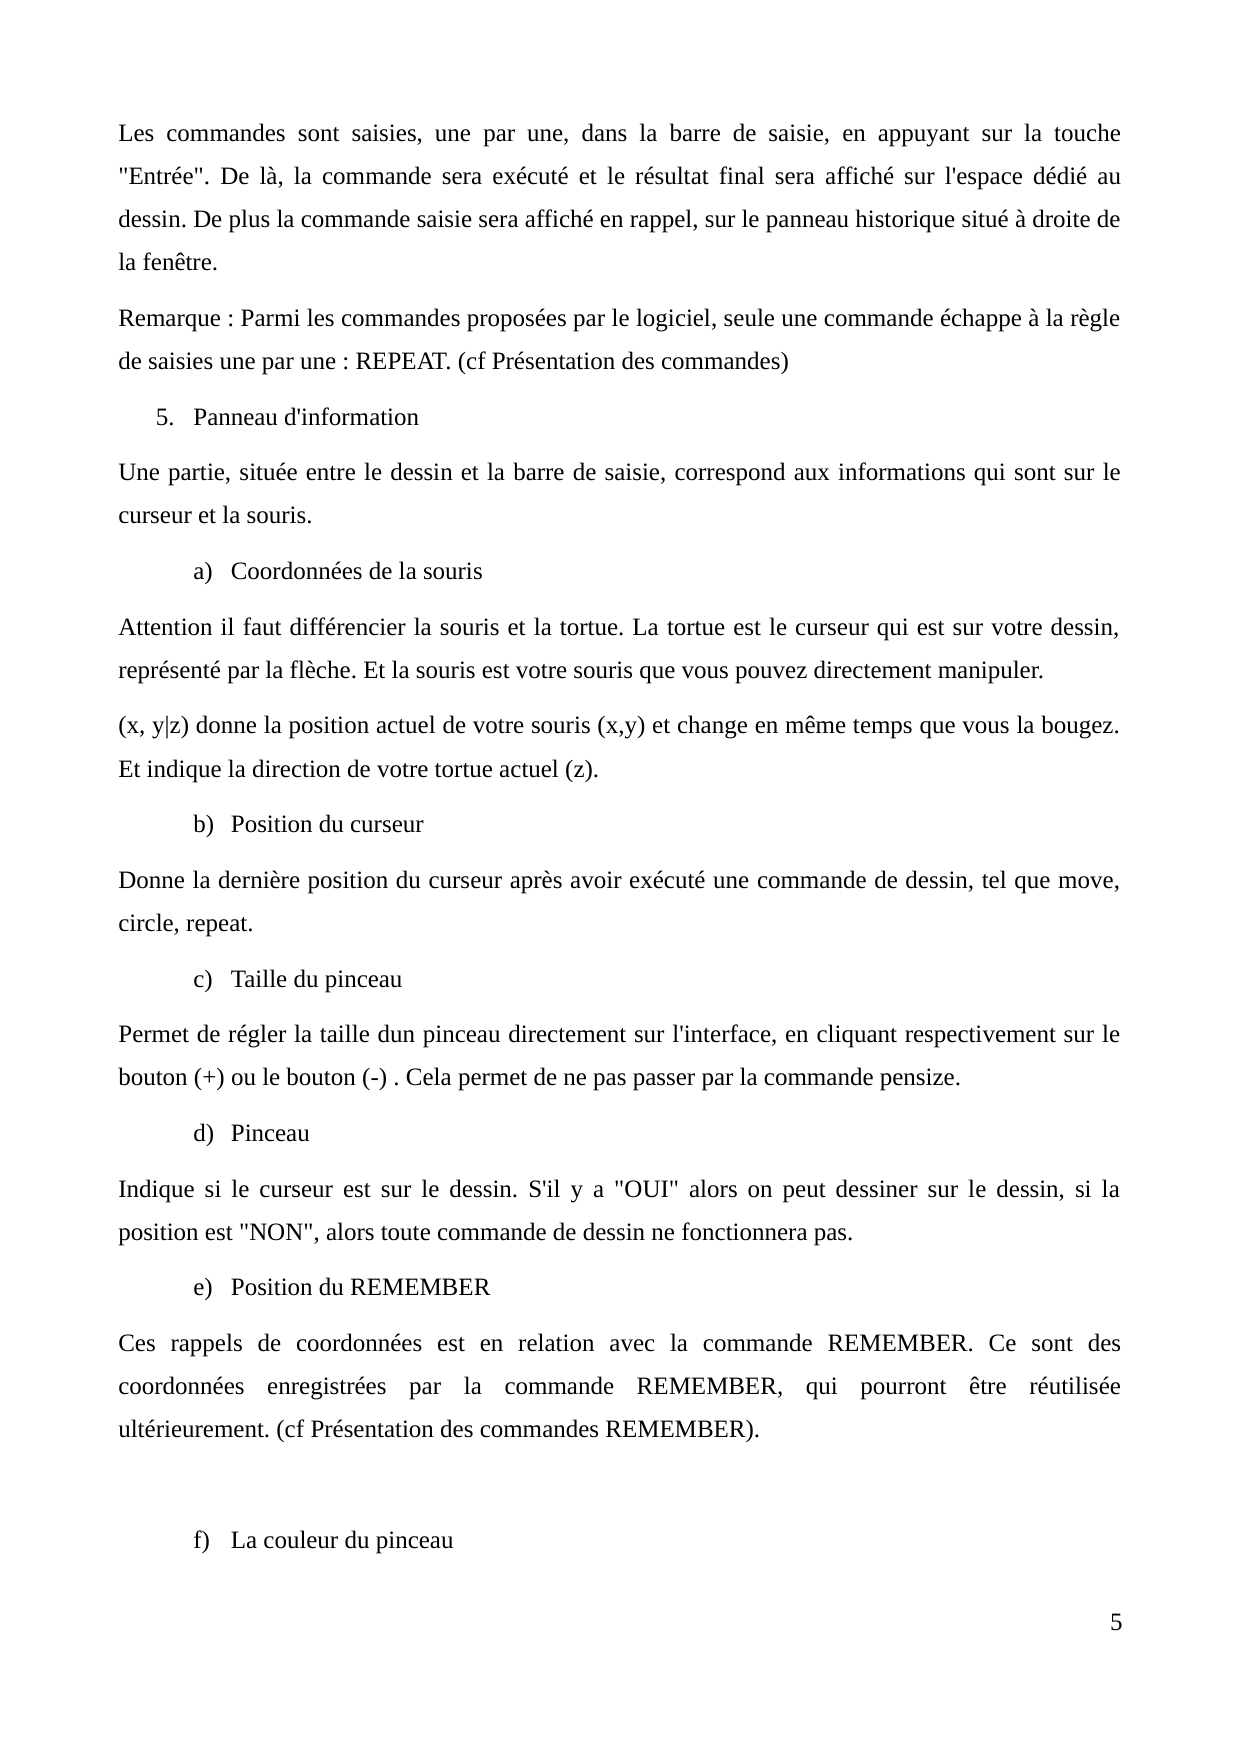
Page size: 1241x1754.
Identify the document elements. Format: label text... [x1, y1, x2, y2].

text (x, y|z) donne la position actuel de votre souris (x,y) et change en même temps que vous la bougez. Et indique la direction de votre tortue actuel (z). [118, 711, 1122, 782]
list Coordonnées de la souris [193, 556, 1122, 585]
list Position du REMEMBER [193, 1272, 1122, 1301]
text Indique si le curseur est sur le dessin. S'il y a "OUI" alors on peut dessiner sur le dessin, si la position est "NON", alors toute commande de dessin ne fonctionnera pas. [118, 1174, 1122, 1246]
list Pinceau [193, 1118, 1122, 1147]
text Donne la dernière position du curseur après avoir exécuté une commande de dessin, tel que move, circle, repeat. [118, 865, 1122, 937]
list Position du curseur [193, 809, 1122, 838]
text Permet de régler la taille dun pinceau directement sur l'interface, en cliquant respectivement sur le bouton (+) ou le bouton (-) . Cela permet de ne pas passer par la commande pensize. [118, 1019, 1122, 1091]
text Remarque : Parmi les commandes proposées par le logiciel, seule une commande échappe à la règle de saisies une par une : REPEAT. (cf Présentation des commandes) [118, 303, 1122, 375]
text Attention il faut différencier la souris et la tortue. La tortue est le curseur qui est sur votre dessin, représenté par la flèche. Et la souris est votre souris que vous pouvez directement manipuler. [118, 612, 1122, 684]
list Taille du pinceau [193, 964, 1122, 992]
list La couleur du pinceau [193, 1526, 1122, 1554]
text Les commandes sont saisies, une par une, dans la barre de saisie, en appuyant sur la touche "Entrée". De là, la commande sera exécuté et le résultat final sera affiché sur l'espace dédié au dessin. De plus la commande saisie sera affiché en rappel, sur le panneau historique situé à droite de la fenêtre. [118, 118, 1122, 276]
list Panneau d'information [156, 402, 1122, 431]
text Une partie, située entre le dessin et la barre de saisie, correspond aux informations qui sont sur le curseur et la souris. [118, 457, 1122, 529]
text Ces rappels de coordonnées est en relation avec la commande REMEMBER. Ce sont des coordonnées enregistrées par la commande REMEMBER, qui pourront être réutilisée ultérieurement. (cf Présentation des commandes REMEMBER). [118, 1328, 1122, 1443]
